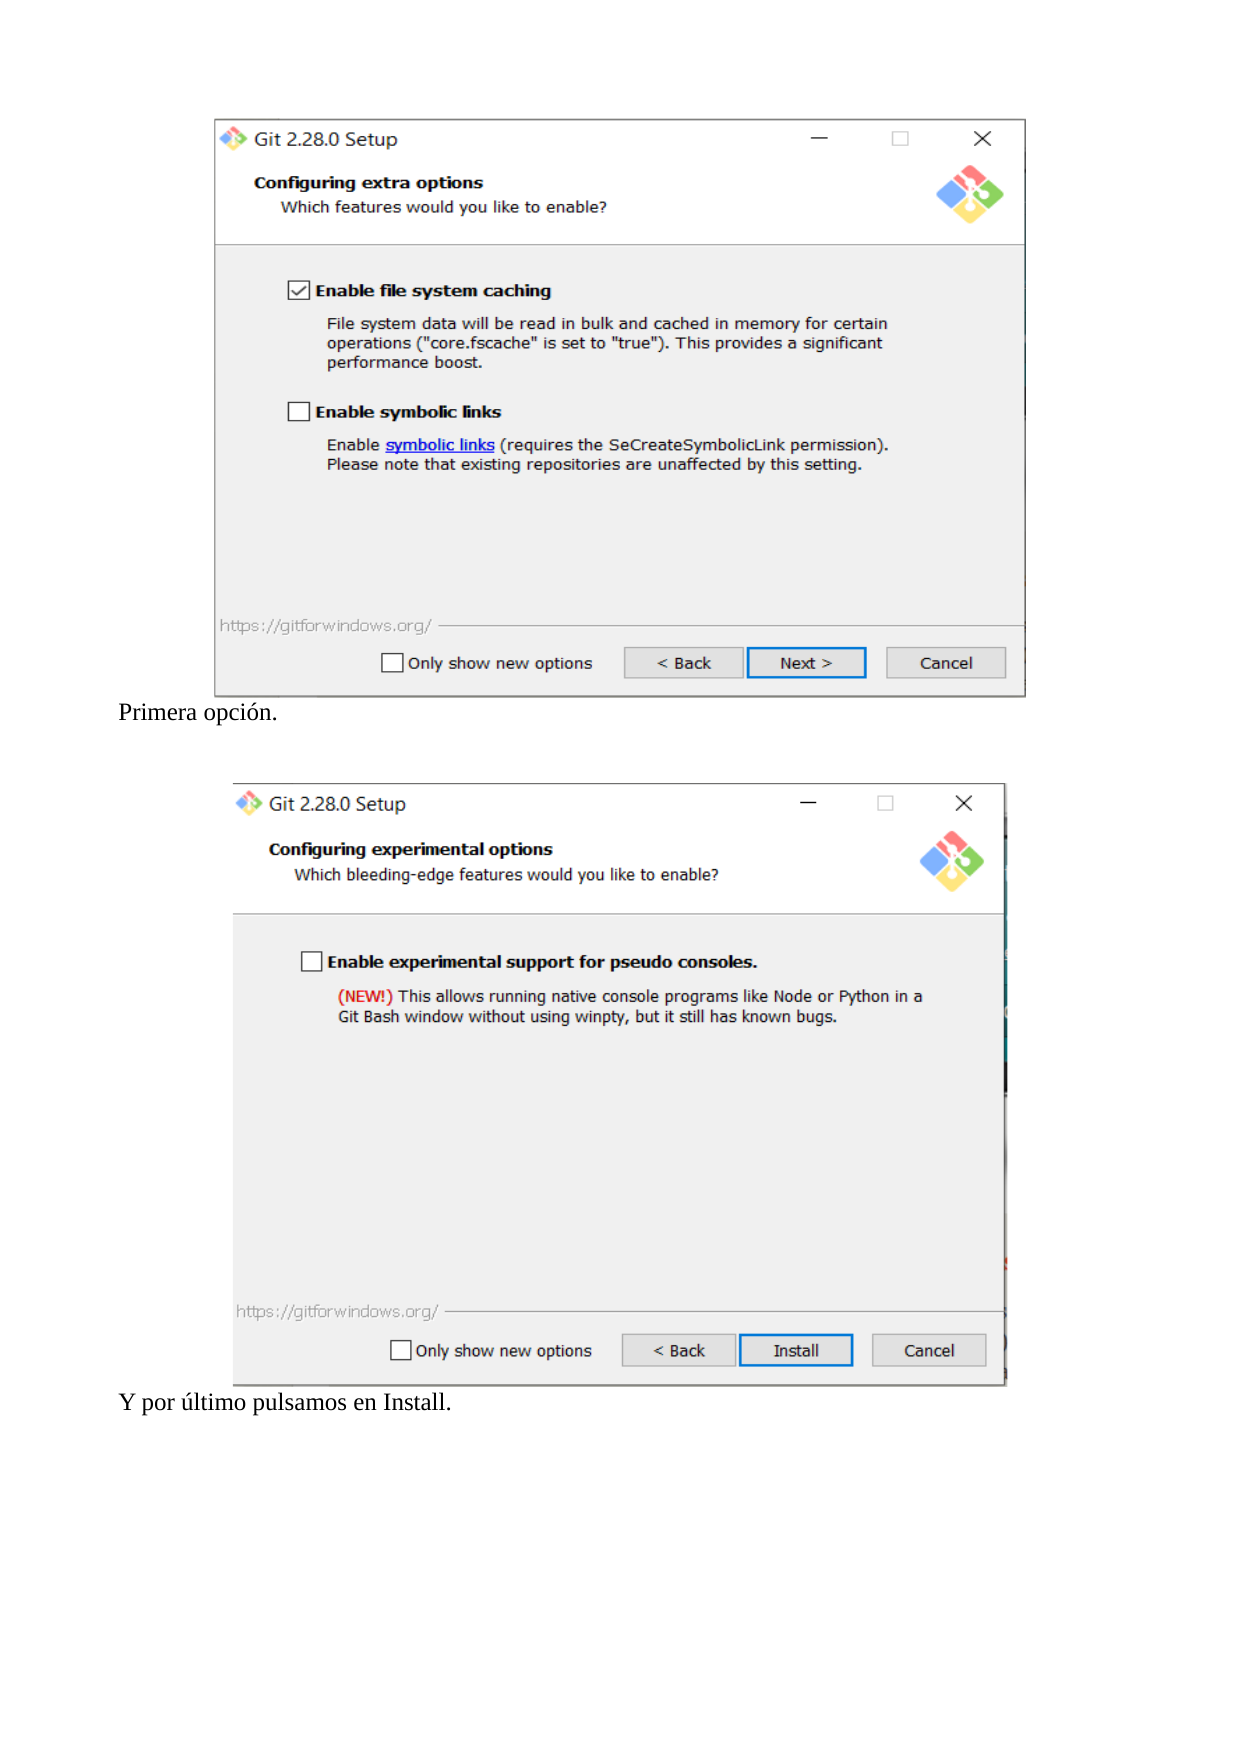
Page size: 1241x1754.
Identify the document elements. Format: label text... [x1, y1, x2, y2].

text Primera opción. [118, 118, 1122, 726]
picture [232, 783, 1008, 1387]
picture [214, 118, 1026, 698]
text Y por último pulsamos en Install. [118, 784, 1122, 1415]
